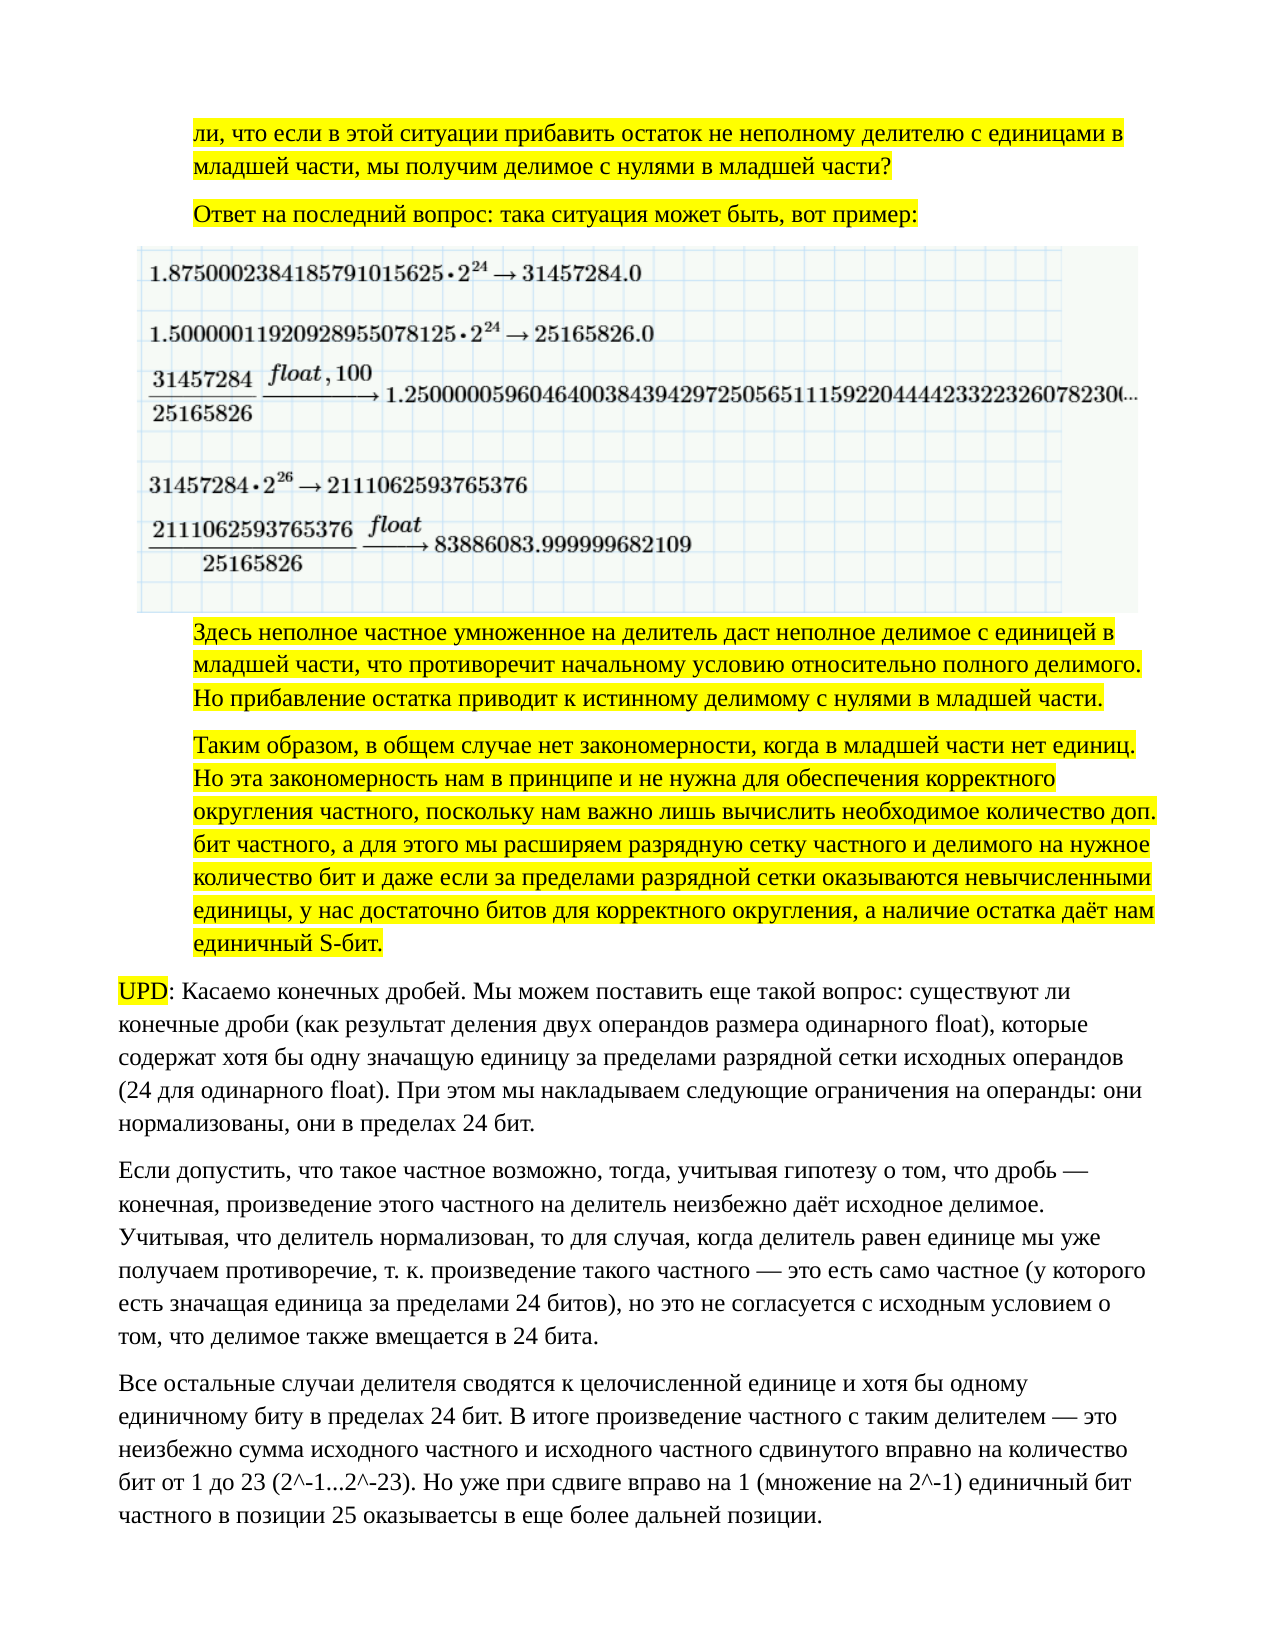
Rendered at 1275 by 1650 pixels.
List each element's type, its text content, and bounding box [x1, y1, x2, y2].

list Таким образом, в общем случае нет закономерности, когда в младшей части нет единиц. Но эта закономерность нам в принципе и не нужна для обеспечения корректного округления частного, поскольку нам важно лишь вычислить необходимое количество доп. бит частного, а для этого мы расширяем разрядную сетку частного и делимого на нужное количество бит и даже если за пределами разрядной сетки оказываются невычисленными единицы, у нас достаточно битов для корректного округления, а наличие остатка даёт нам единичный S-бит. [156, 730, 1157, 957]
list Здесь неполное частное умноженное на делитель даст неполное делимое с единицей в младшей части, что противоречит начальному условию относительно полного делимого. Но прибавление остатка приводит к истинному делимому с нулями в младшей части. [156, 246, 1157, 711]
list ли, что если в этой ситуации прибавить остаток не неполному делителю с единицами в младшей части, мы получим делимое с нулями в младшей части? [156, 118, 1157, 180]
text Все остальные случаи делителя сводятся к целочисленной единице и хотя бы одному единичному биту в пределах 24 бит. В итоге произведение частного с таким делителем — это неизбежно сумма исходного частного и исходного частного сдвинутого вправно на количество бит от 1 до 23 (2^-1...2^-23). Но уже при сдвиге вправо на 1 (множение на 2^-1) единичный бит частного в позиции 25 оказываетсы в еще более дальней позиции. [118, 1368, 1157, 1529]
list Ответ на последний вопрос: така ситуация может быть, вот пример: [156, 199, 1157, 227]
text UPD: Касаемо конечных дробей. Мы можем поставить еще такой вопрос: существуют ли конечные дроби (как результат деления двух операндов размера одинарного float), которые содержат хотя бы одну значащую единицу за пределами разрядной сетки исходных операндов (24 для одинарного float). При этом мы накладываем следующие ограничения на операнды: они нормализованы, они в пределах 24 бит. [118, 976, 1157, 1137]
text Если допустить, что такое частное возможно, тогда, учитывая гипотезу о том, что дробь — конечная, произведение этого частного на делитель неизбежно даёт исходное делимое. Учитывая, что делитель нормализован, то для случая, когда делитель равен единице мы уже получаем противоречие, т. к. произведение такого частного — это есть само частное (у которого есть значащая единица за пределами 24 битов), но это не согласуется с исходным условием о том, что делимое также вмещается в 24 бита. [118, 1156, 1157, 1349]
picture [136, 246, 1139, 613]
